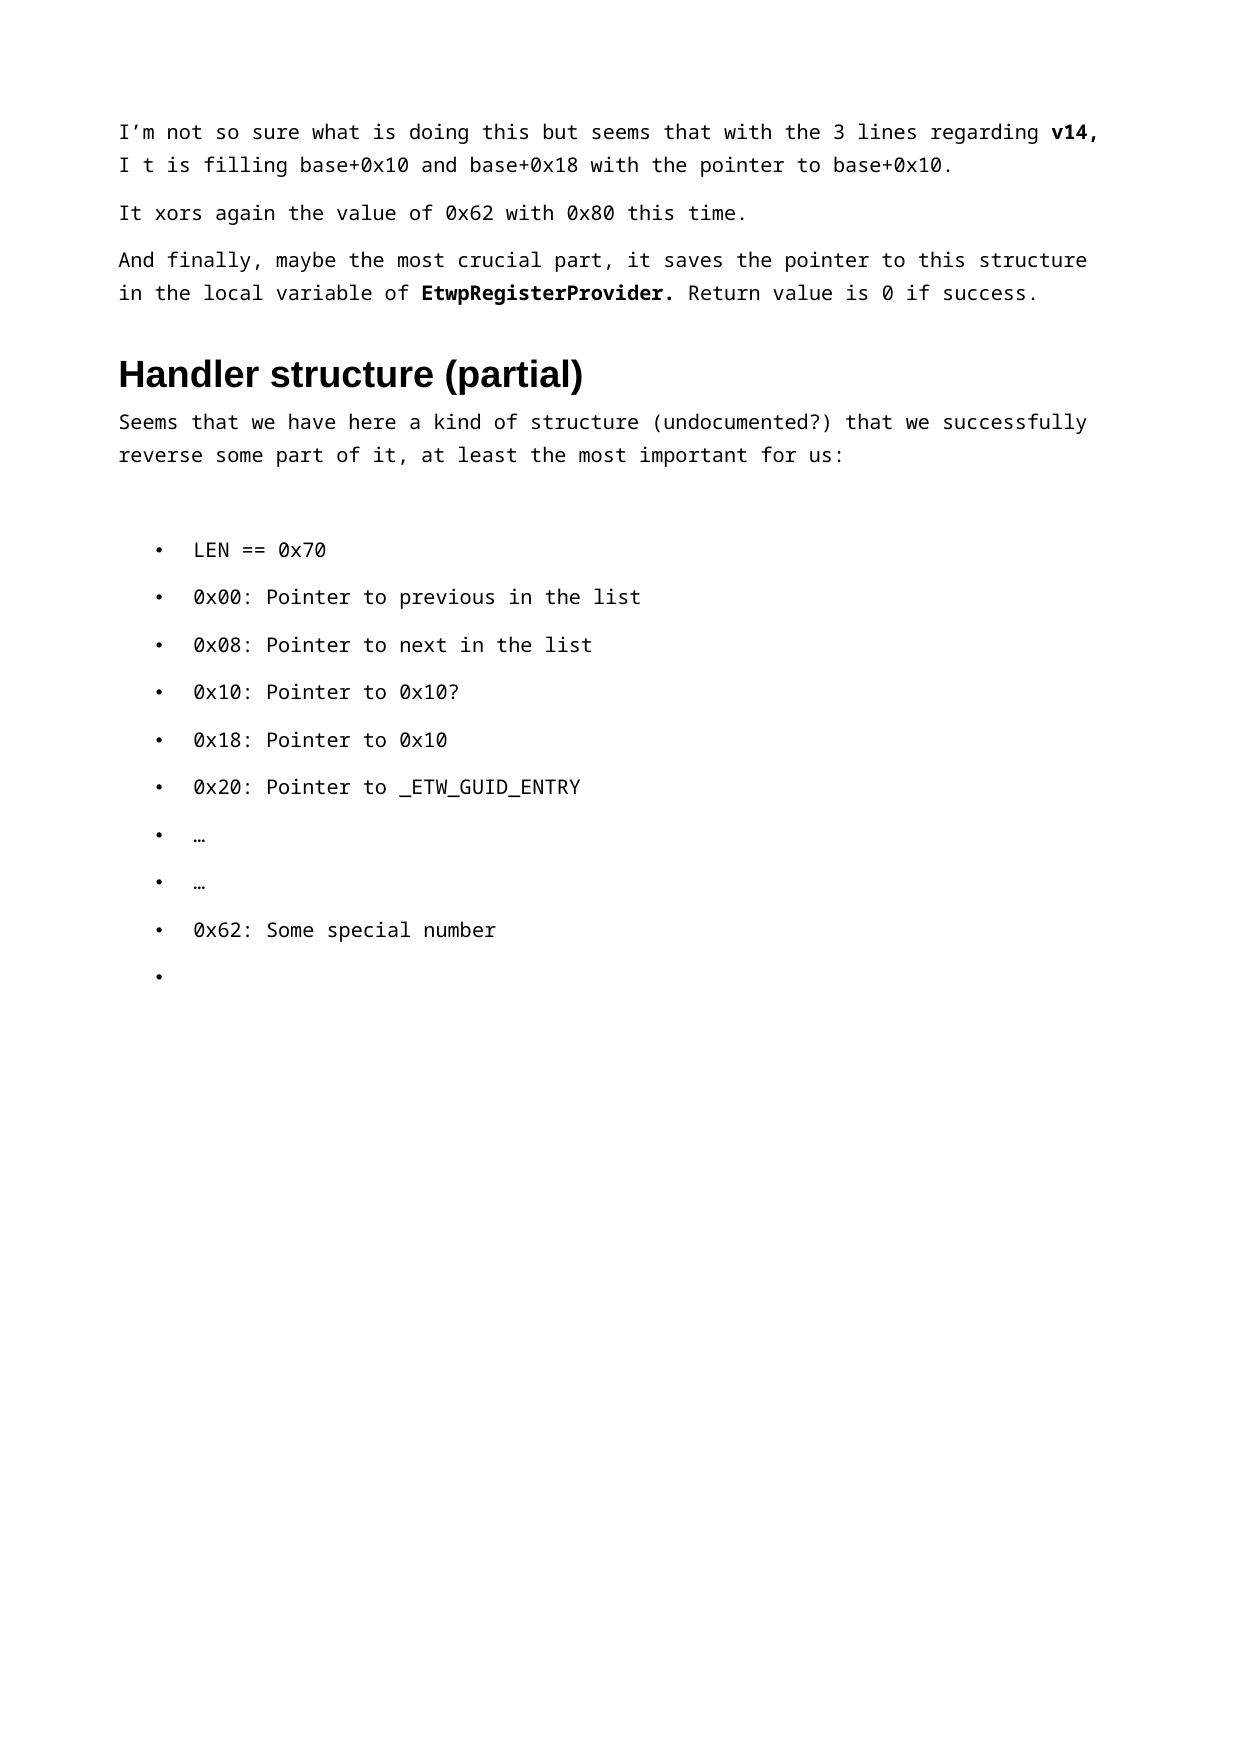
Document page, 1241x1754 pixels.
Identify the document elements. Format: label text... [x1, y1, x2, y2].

text And finally, maybe the most crucial part, it saves the pointer to this structure in the local variable of EtwpRegisterProvider. Return value is 0 if success. [118, 246, 1122, 306]
list 0x18: Pointer to 0x10 [156, 726, 1122, 753]
text Seems that we have here a kind of structure (undocumented?) that we successfully reverse some part of it, at least the most important for us: [118, 408, 1122, 468]
text It xors again the value of 0x62 with 0x80 this time. [118, 198, 1122, 226]
list 0x62: Some special number [156, 916, 1122, 943]
list 0x10: Pointer to 0x10? [156, 678, 1122, 706]
list 0x20: Pointer to _ETW_GUID_ENTRY [156, 773, 1122, 801]
list LEN == 0x70 [156, 536, 1122, 563]
list … [156, 821, 1122, 848]
list 0x00: Pointer to previous in the list [156, 583, 1122, 611]
text I’m not so sure what is doing this but seems that with the 3 lines regarding v14, I t is filling base+0x10 and base+0x18 with the pointer to base+0x10. [118, 118, 1122, 178]
list 0x08: Pointer to next in the list [156, 631, 1122, 658]
subtitle Handler structure (partial) [118, 351, 1122, 395]
list … [156, 868, 1122, 896]
